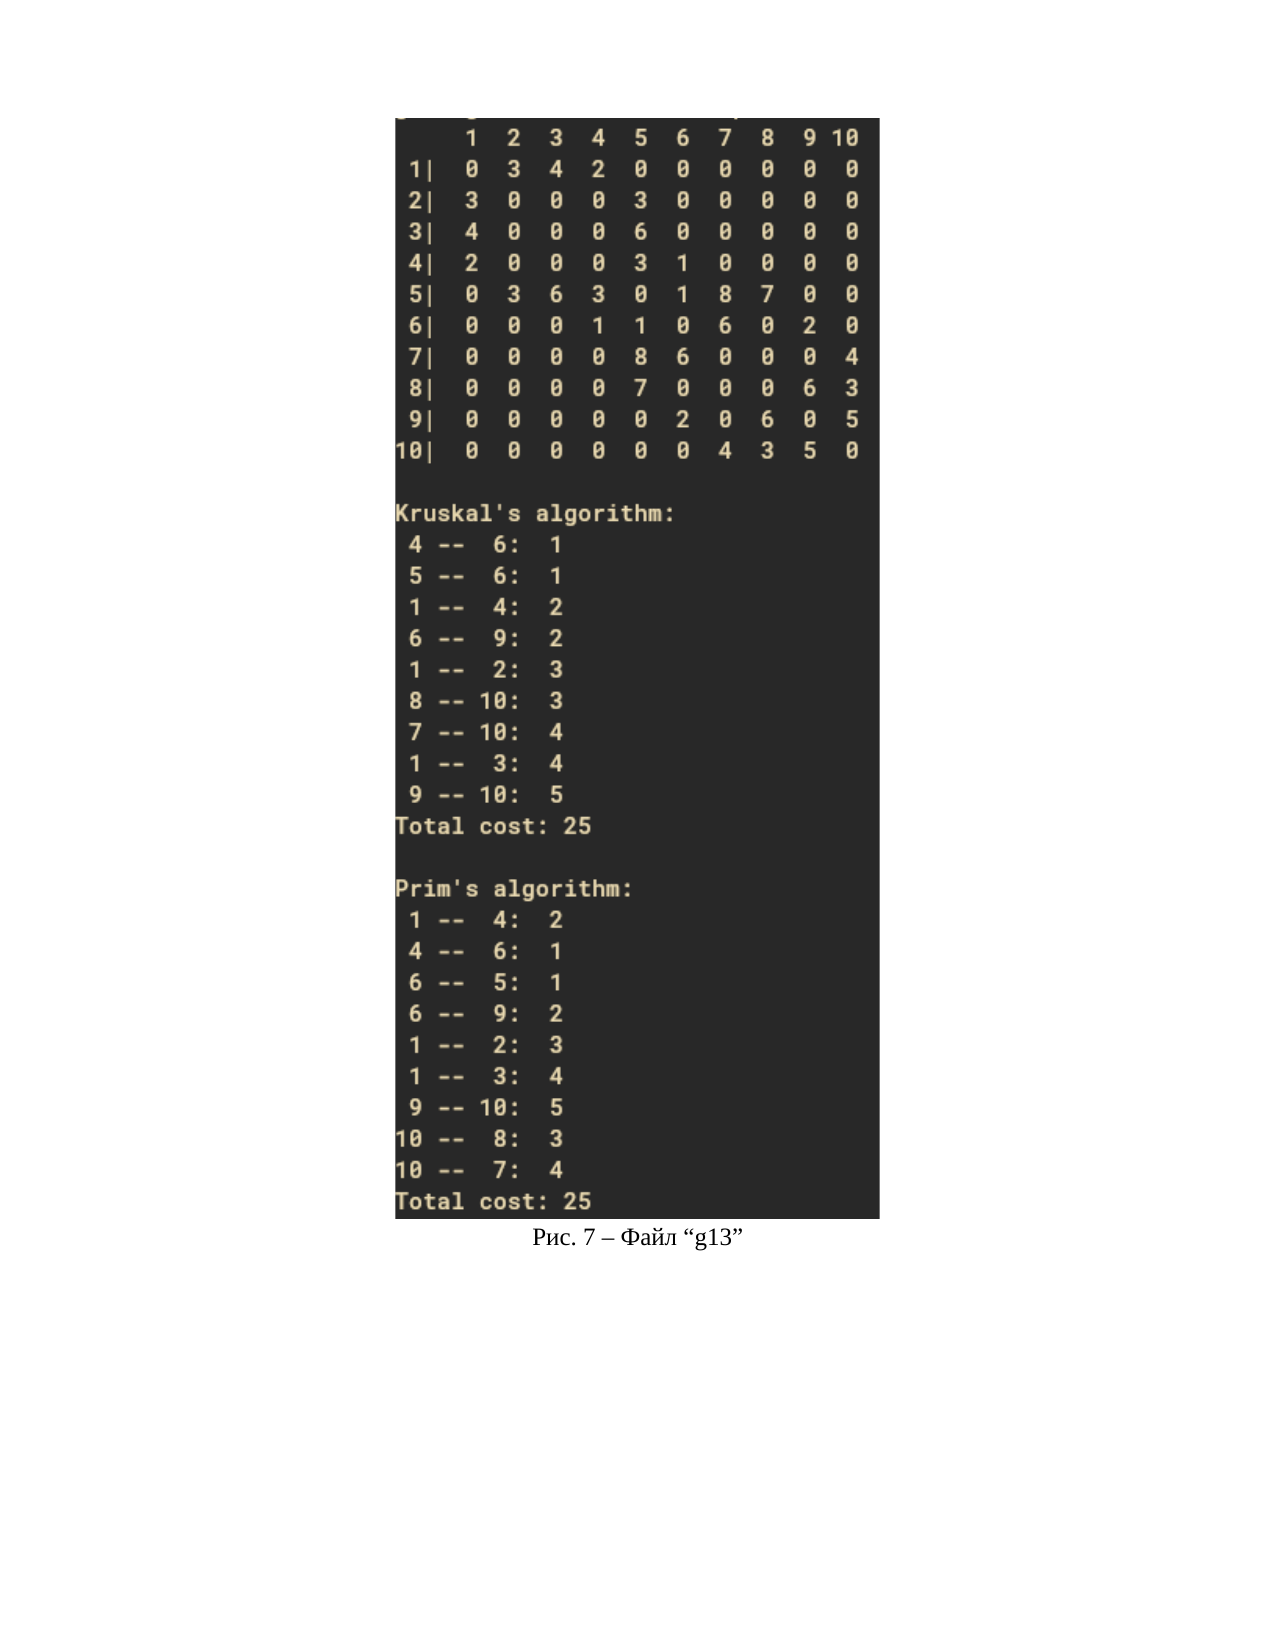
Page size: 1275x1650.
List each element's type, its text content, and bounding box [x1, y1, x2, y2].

picture [395, 118, 880, 1219]
text Рис. 7 – Файл “g13” [118, 118, 1157, 1251]
